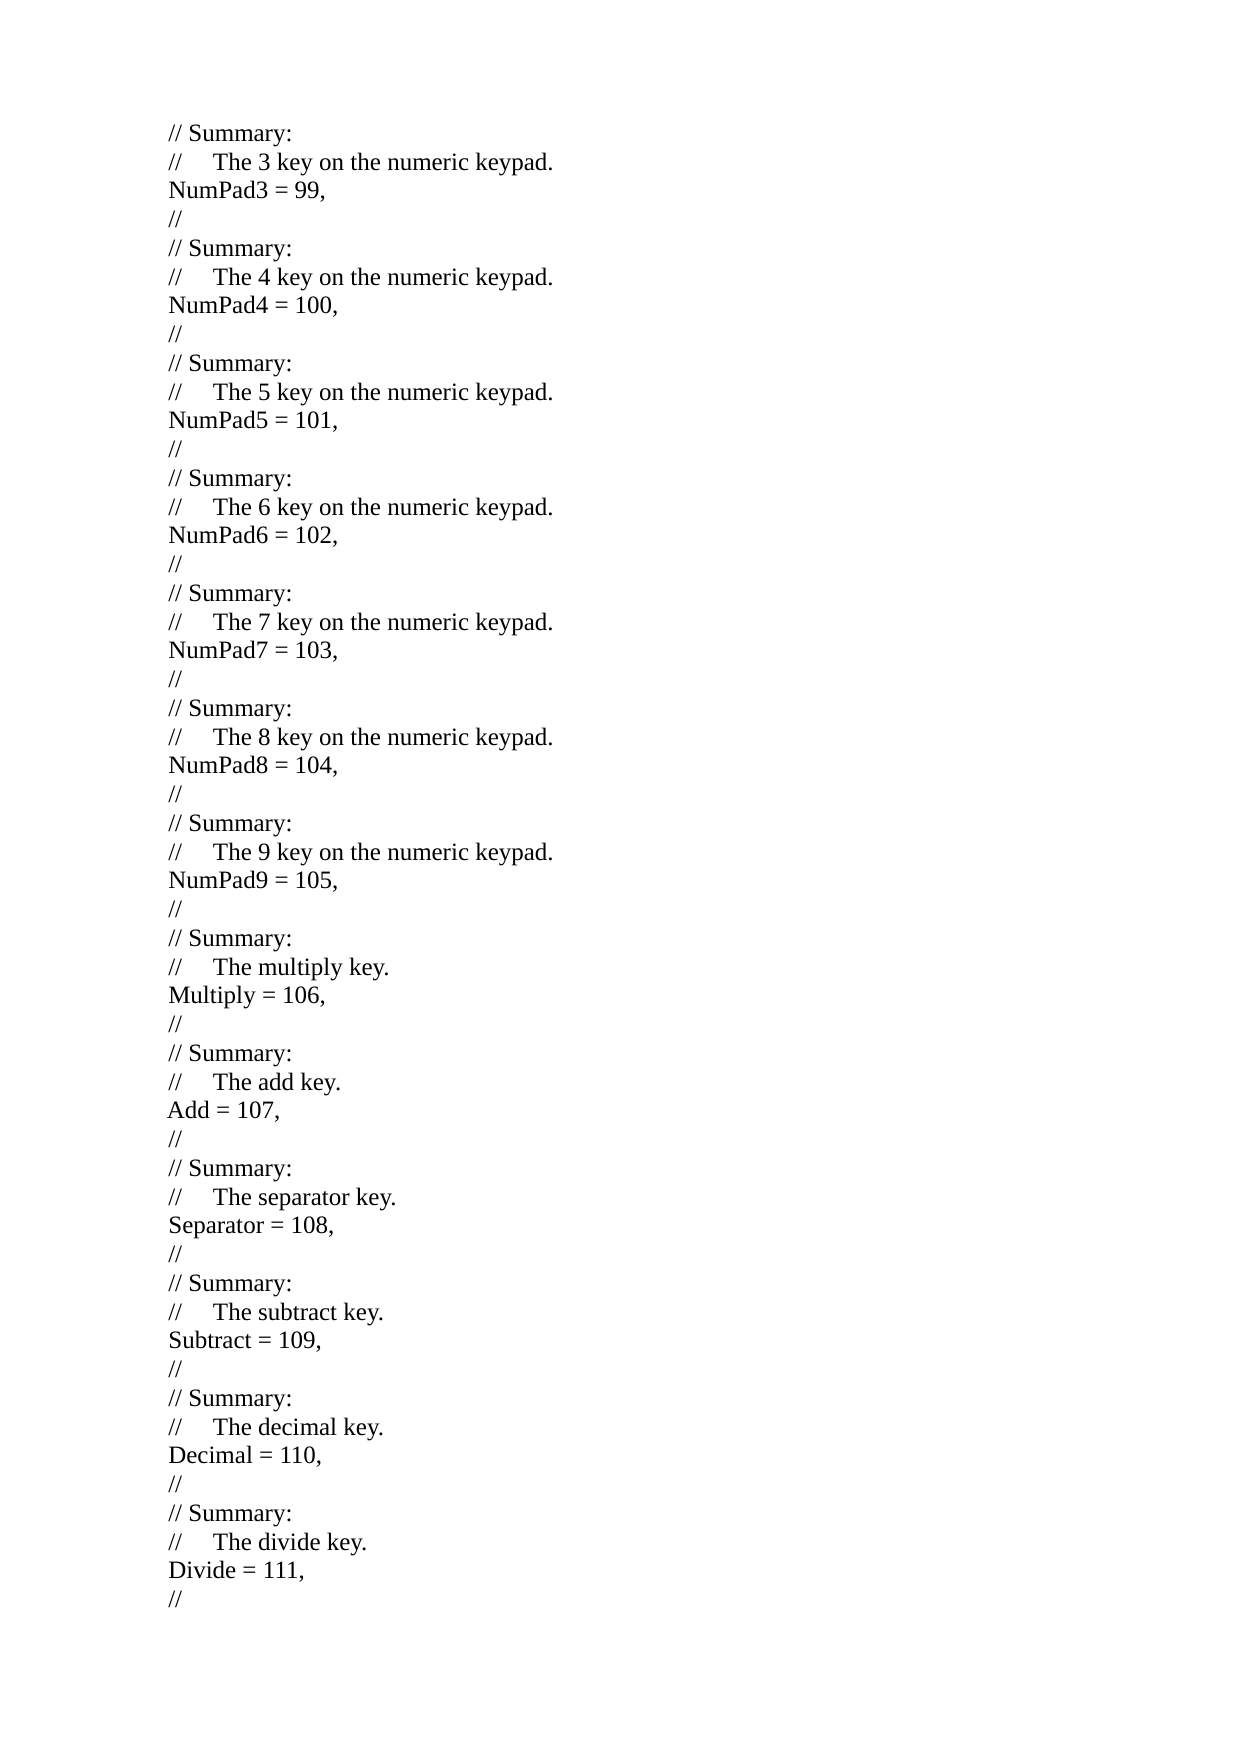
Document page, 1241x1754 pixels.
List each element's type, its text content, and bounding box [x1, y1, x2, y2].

text // [118, 1239, 1122, 1268]
text // The add key. [118, 1067, 1122, 1096]
text // [118, 319, 1122, 348]
text Subtract = 109, [118, 1326, 1122, 1354]
text NumPad6 = 102, [118, 521, 1122, 549]
text // The decimal key. [118, 1412, 1122, 1441]
text // [118, 204, 1122, 233]
text // Summary: [118, 693, 1122, 722]
text NumPad8 = 104, [118, 751, 1122, 779]
text // The multiply key. [118, 952, 1122, 981]
text Decimal = 110, [118, 1441, 1122, 1469]
text Multiply = 106, [118, 981, 1122, 1009]
text // Summary: [118, 1038, 1122, 1067]
text // [118, 549, 1122, 578]
text // The 9 key on the numeric keypad. [118, 837, 1122, 866]
text // Summary: [118, 1268, 1122, 1297]
text // Summary: [118, 463, 1122, 492]
text NumPad7 = 103, [118, 636, 1122, 664]
text // [118, 434, 1122, 463]
text Divide = 111, [118, 1556, 1122, 1584]
text // [118, 664, 1122, 693]
text // The separator key. [118, 1182, 1122, 1211]
text // The subtract key. [118, 1297, 1122, 1326]
text // The 6 key on the numeric keypad. [118, 492, 1122, 521]
text // [118, 1584, 1122, 1613]
text NumPad4 = 100, [118, 291, 1122, 319]
text // The 3 key on the numeric keypad. [118, 147, 1122, 176]
text // Summary: [118, 233, 1122, 262]
text // [118, 894, 1122, 923]
text // Summary: [118, 923, 1122, 952]
text // Summary: [118, 1383, 1122, 1412]
text // [118, 1009, 1122, 1038]
text // Summary: [118, 1498, 1122, 1527]
text // The 7 key on the numeric keypad. [118, 607, 1122, 636]
text // The 8 key on the numeric keypad. [118, 722, 1122, 751]
text // Summary: [118, 118, 1122, 147]
text // [118, 1124, 1122, 1153]
text // The divide key. [118, 1527, 1122, 1556]
text // [118, 1469, 1122, 1498]
text Separator = 108, [118, 1211, 1122, 1239]
text // Summary: [118, 578, 1122, 607]
text // The 4 key on the numeric keypad. [118, 262, 1122, 291]
text NumPad3 = 99, [118, 176, 1122, 204]
text Add = 107, [118, 1096, 1122, 1124]
text // Summary: [118, 1153, 1122, 1182]
text // Summary: [118, 348, 1122, 377]
text // [118, 1354, 1122, 1383]
text NumPad9 = 105, [118, 866, 1122, 894]
text // [118, 779, 1122, 808]
text // Summary: [118, 808, 1122, 837]
text NumPad5 = 101, [118, 406, 1122, 434]
text // The 5 key on the numeric keypad. [118, 377, 1122, 406]
